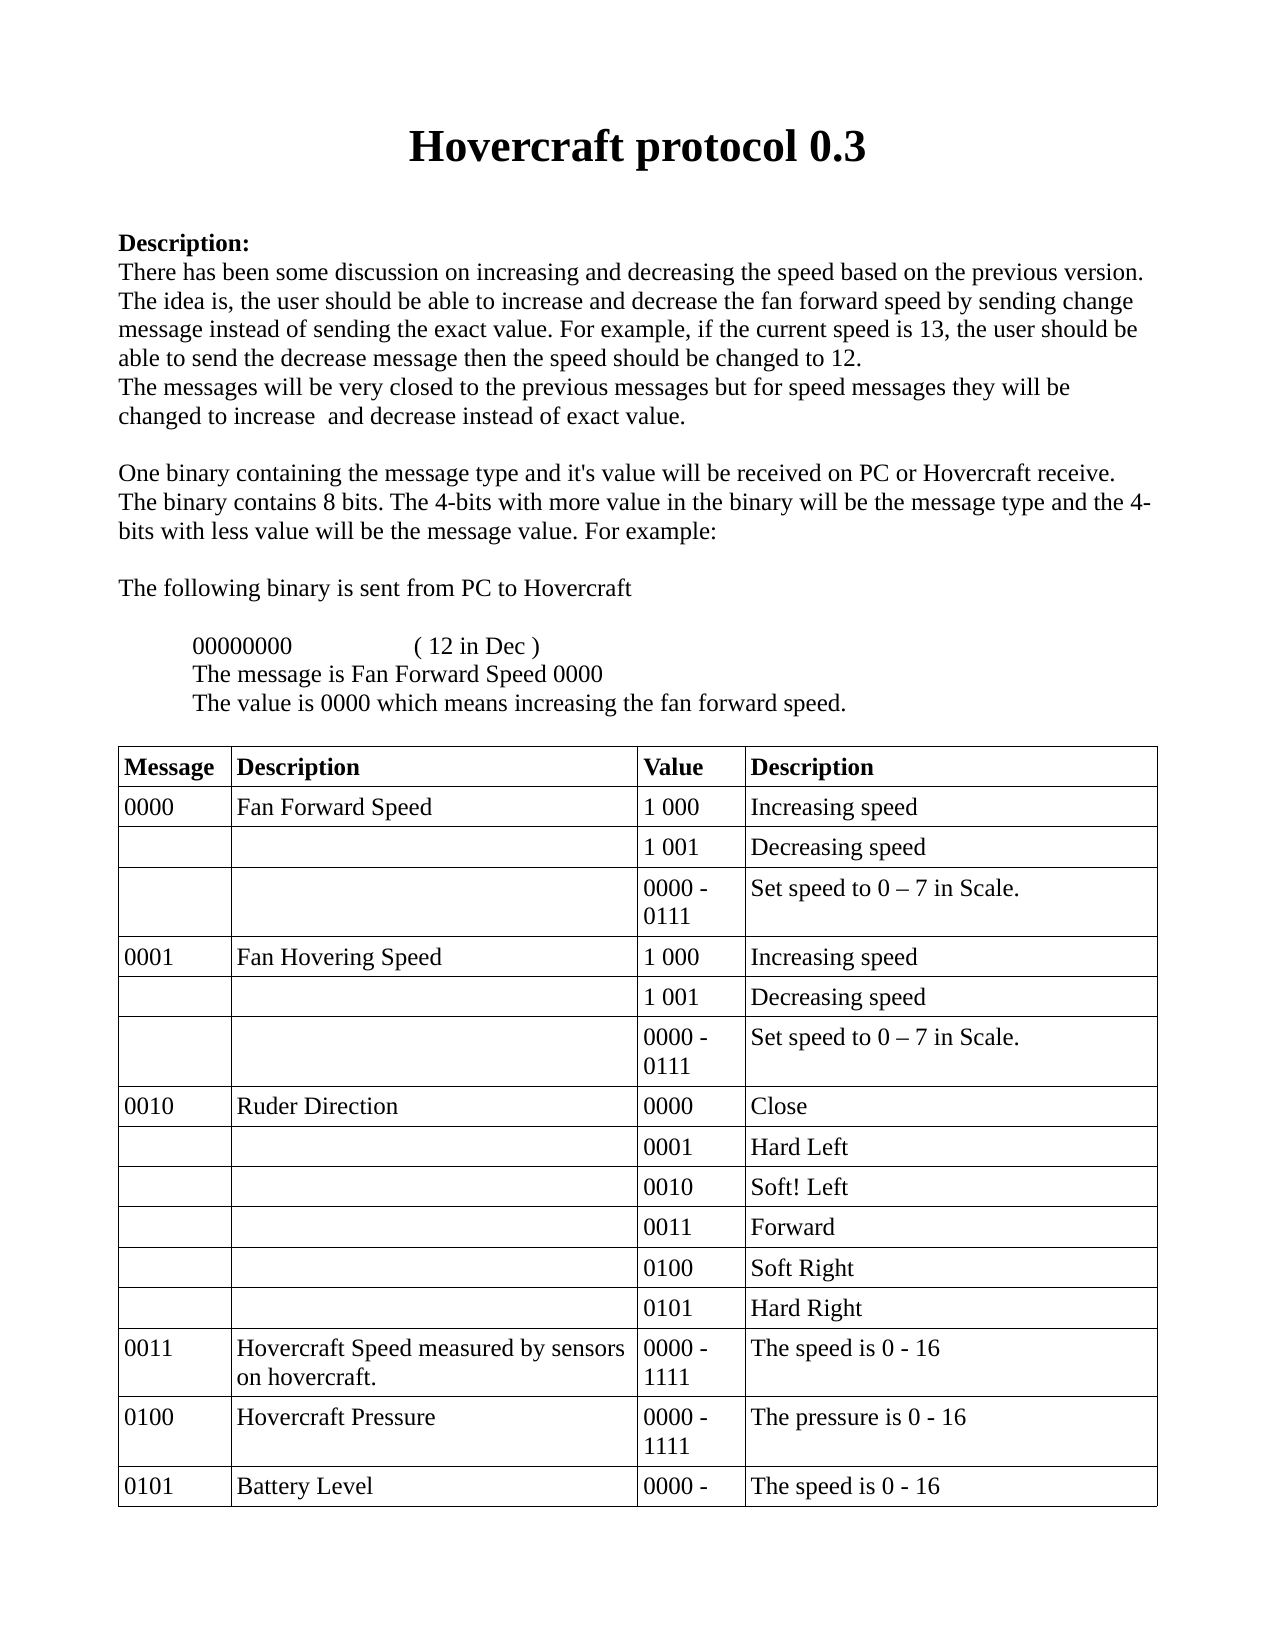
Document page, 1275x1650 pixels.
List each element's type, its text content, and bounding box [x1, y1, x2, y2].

table_cell Ruder Direction [232, 1087, 637, 1126]
table_cell Hard Left [746, 1127, 1157, 1166]
table_cell 0100 [119, 1397, 231, 1466]
table_cell [119, 1127, 231, 1166]
table_cell [232, 868, 637, 936]
table_cell 0001 [638, 1127, 745, 1166]
text The messages will be very closed to the previous messages but for speed messages they will be changed to increase and decrease instead of exact value. [118, 372, 1157, 429]
table_cell 0101 [638, 1288, 745, 1327]
table_cell Set speed to 0 – 7 in Scale. [746, 868, 1157, 936]
table_cell Hard Right [746, 1288, 1157, 1327]
table_cell [232, 1017, 637, 1086]
table_cell Forward [746, 1207, 1157, 1247]
table_cell 0000 - 0111 [638, 1017, 745, 1086]
table_cell 1 000 [638, 937, 745, 976]
table_cell The speed is 0 - 16 [746, 1329, 1157, 1396]
text Description: [118, 228, 1157, 257]
table_cell 0000 - 1111 [638, 1329, 745, 1396]
text 00000000 ( 12 in Dec ) [118, 631, 1157, 659]
table_header Message [119, 747, 231, 786]
table_cell [119, 977, 231, 1016]
table_header Description [232, 747, 637, 786]
table_cell [232, 1167, 637, 1206]
table_cell Fan Hovering Speed [232, 937, 637, 976]
table_cell Increasing speed [746, 937, 1157, 976]
table_cell [119, 1017, 231, 1086]
table_cell 0011 [638, 1207, 745, 1247]
table_cell [232, 1207, 637, 1247]
table_cell 0010 [119, 1087, 231, 1126]
table_cell Set speed to 0 – 7 in Scale. [746, 1017, 1157, 1086]
text One binary containing the message type and it's value will be received on PC or Hovercraft receive. The binary contains 8 bits. The 4-bits with more value in the binary will be the message type and the 4-bits with less value will be the message value. For example: [118, 458, 1157, 544]
table_cell 0011 [119, 1329, 231, 1396]
table_cell [232, 1127, 637, 1166]
table_cell 0000 [638, 1087, 745, 1126]
text The message is Fan Forward Speed 0000 [118, 659, 1157, 688]
table_cell [119, 1167, 231, 1206]
table_cell 1 001 [638, 827, 745, 867]
table_cell Battery Level [232, 1467, 637, 1506]
table_cell The pressure is 0 - 16 [746, 1397, 1157, 1466]
table_cell Soft! Left [746, 1167, 1157, 1206]
text Hovercraft protocol 0.3 [118, 118, 1157, 171]
table_cell Decreasing speed [746, 827, 1157, 867]
table_cell Increasing speed [746, 787, 1157, 826]
table_cell [119, 868, 231, 936]
table_cell [119, 827, 231, 867]
table_cell [232, 1288, 637, 1327]
table_cell [232, 1248, 637, 1287]
text The following binary is sent from PC to Hovercraft [118, 573, 1157, 602]
table_header Description [746, 747, 1157, 786]
text The value is 0000 which means increasing the fan forward speed. [118, 688, 1157, 717]
table_cell [232, 977, 637, 1016]
text There has been some discussion on increasing and decreasing the speed based on the previous version. [118, 257, 1157, 286]
table_cell 0000 [638, 1467, 745, 1506]
table_cell Fan Forward Speed [232, 787, 637, 826]
table_cell 0000 - 1111 [638, 1397, 745, 1466]
table_cell Hovercraft Speed measured by sensors on hovercraft. [232, 1329, 637, 1396]
table_cell 0100 [638, 1248, 745, 1287]
table_cell [119, 1288, 231, 1327]
table_cell Close [746, 1087, 1157, 1126]
table_cell 0000 - 0111 [638, 868, 745, 936]
table_header Value [638, 747, 745, 786]
table_cell 0000 [119, 787, 231, 826]
table_cell Hovercraft Pressure [232, 1397, 637, 1466]
table_cell The speed is 0 - 16 [746, 1467, 1157, 1506]
table_cell 0101 [119, 1467, 231, 1506]
text The idea is, the user should be able to increase and decrease the fan forward speed by sending change message instead of sending the exact value. For example, if the current speed is 13, the user should be able to send the decrease message then the speed should be changed to 12. [118, 286, 1157, 372]
table_cell [232, 827, 637, 867]
table_cell Decreasing speed [746, 977, 1157, 1016]
table_cell [119, 1248, 231, 1287]
table_cell 1 001 [638, 977, 745, 1016]
table_cell [119, 1207, 231, 1247]
table_cell 1 000 [638, 787, 745, 826]
table_cell 0001 [119, 937, 231, 976]
table_cell Soft Right [746, 1248, 1157, 1287]
table_cell 0010 [638, 1167, 745, 1206]
